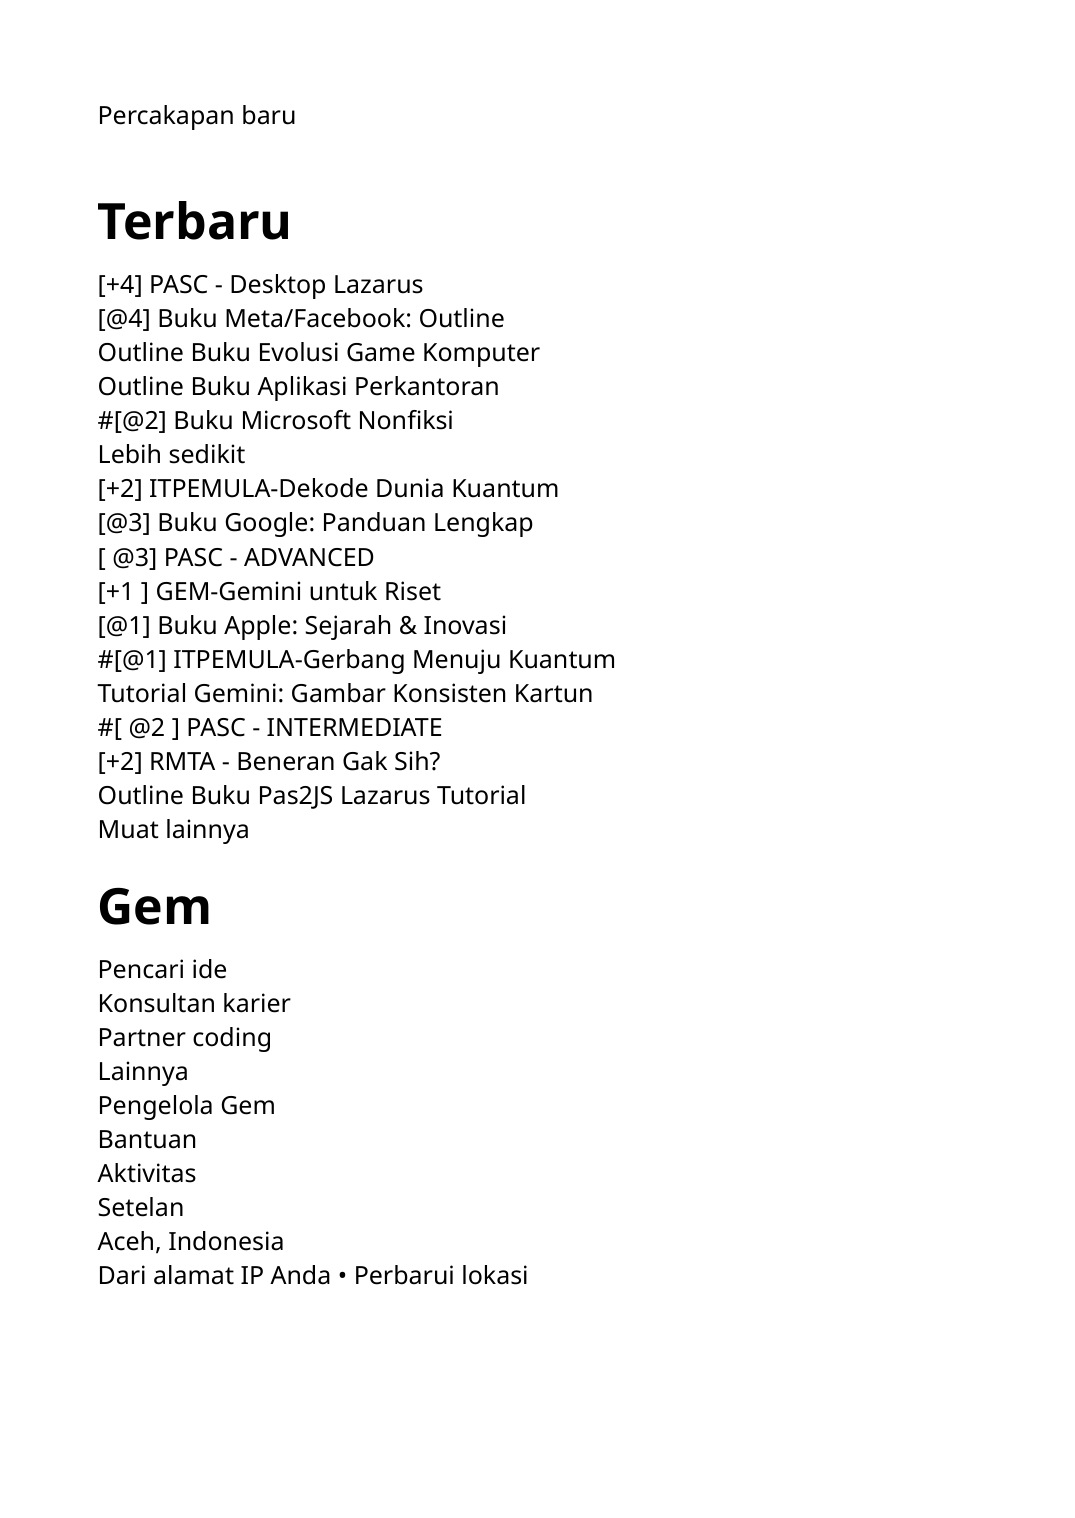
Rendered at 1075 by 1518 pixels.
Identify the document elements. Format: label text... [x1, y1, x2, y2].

text [+4] PASC - Desktop Lazarus [97, 267, 977, 301]
text Lainnya [97, 1053, 977, 1088]
text Muat lainnya [97, 812, 977, 846]
text Tutorial Gemini: Gambar Konsisten Kartun [97, 675, 977, 709]
text [+2] RMTA - Beneran Gak Sih? [97, 743, 977, 778]
text Setelan [97, 1190, 977, 1224]
text Partner coding [97, 1019, 977, 1053]
text Outline Buku Evolusi Game Komputer [97, 335, 977, 369]
subtitle Gem [97, 871, 977, 939]
text #[ @2 ] PASC - INTERMEDIATE [97, 709, 977, 743]
subtitle Terbaru [97, 186, 977, 254]
text Pengelola Gem [97, 1088, 977, 1122]
text Outline Buku Pas2JS Lazarus Tutorial [97, 778, 977, 812]
text [ @3] PASC - ADVANCED [97, 539, 977, 573]
text [+1 ] GEM-Gemini untuk Riset [97, 573, 977, 607]
text [@3] Buku Google: Panduan Lengkap [97, 505, 977, 539]
text [+2] ITPEMULA-Dekode Dunia Kuantum [97, 471, 977, 505]
text Percakapan baru [97, 97, 977, 132]
text Lebih sedikit [97, 437, 977, 471]
text Bantuan [97, 1122, 977, 1156]
text Aceh, Indonesia Dari alamat IP Anda • Perbarui lokasi [97, 1224, 977, 1292]
text [@1] Buku Apple: Sejarah & Inovasi [97, 607, 977, 641]
text #[@1] ITPEMULA-Gerbang Menuju Kuantum [97, 641, 977, 675]
text Konsultan karier [97, 985, 977, 1019]
text Pencari ide [97, 951, 977, 985]
text Aktivitas [97, 1156, 977, 1190]
text [@4] Buku Meta/Facebook: Outline [97, 301, 977, 335]
text Outline Buku Aplikasi Perkantoran [97, 369, 977, 403]
text #[@2] Buku Microsoft Nonfiksi [97, 403, 977, 437]
